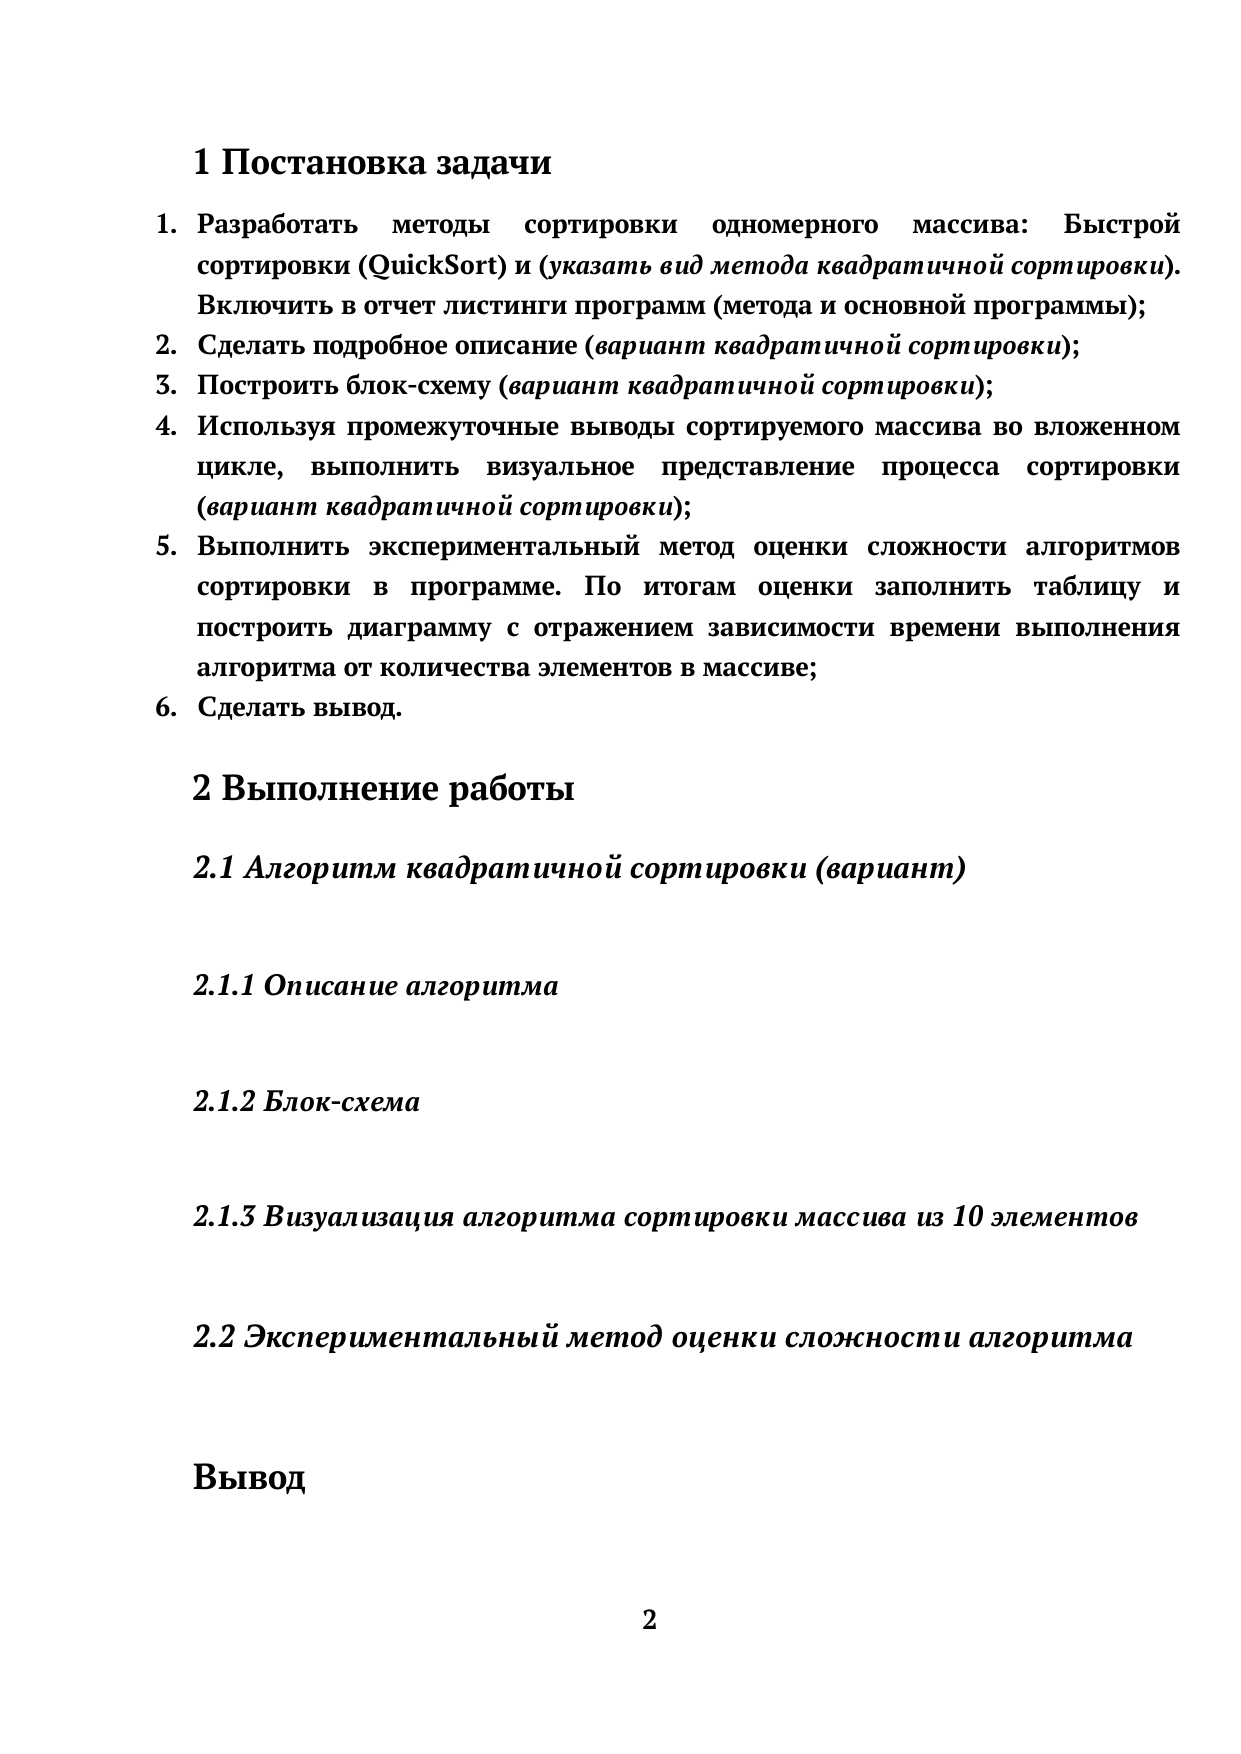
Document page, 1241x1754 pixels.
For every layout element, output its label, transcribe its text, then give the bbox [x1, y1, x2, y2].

subtitle 1 Постановка задачи [192, 139, 1181, 183]
subtitle 2.2 Экспериментальный метод оценки сложности алгоритма [118, 1316, 1181, 1354]
subtitle 2.1.2 Блок-схема [118, 1082, 1181, 1118]
list Построить блок-схему (вариант квадратичной сортировки); [155, 367, 1181, 401]
list Выполнить экспериментальный метод оценки сложности алгоритмов сортировки в программе. По итогам оценки заполнить таблицу и построить диаграмму с отражением зависимости времени выполнения алгоритма от количества элементов в массиве; [155, 528, 1181, 682]
subtitle 2 Выполнение работы [192, 765, 1181, 809]
list Используя промежуточные выводы сортируемого массива во вложенном цикле, выполнить визуальное представление процесса сортировки (вариант квадратичной сортировки); [155, 408, 1181, 522]
subtitle 2.1 Алгоритм квадратичной сортировки (вариант) [118, 847, 1181, 886]
subtitle 2.1.1 Описание алгоритма [118, 966, 1181, 1002]
list Сделать вывод. [155, 689, 1181, 723]
list Разработать методы сортировки одномерного массива: Быстрой сортировки (QuickSort) и (указать вид метода квадратичной сортировки). Включить в отчет листинги программ (метода и основной программы); [155, 207, 1181, 321]
subtitle Вывод [192, 1453, 1181, 1498]
list Сделать подробное описание (вариант квадратичной сортировки); [155, 327, 1181, 361]
subtitle 2.1.3 Визуализация алгоритма сортировки массива из 10 элементов [118, 1198, 1181, 1234]
